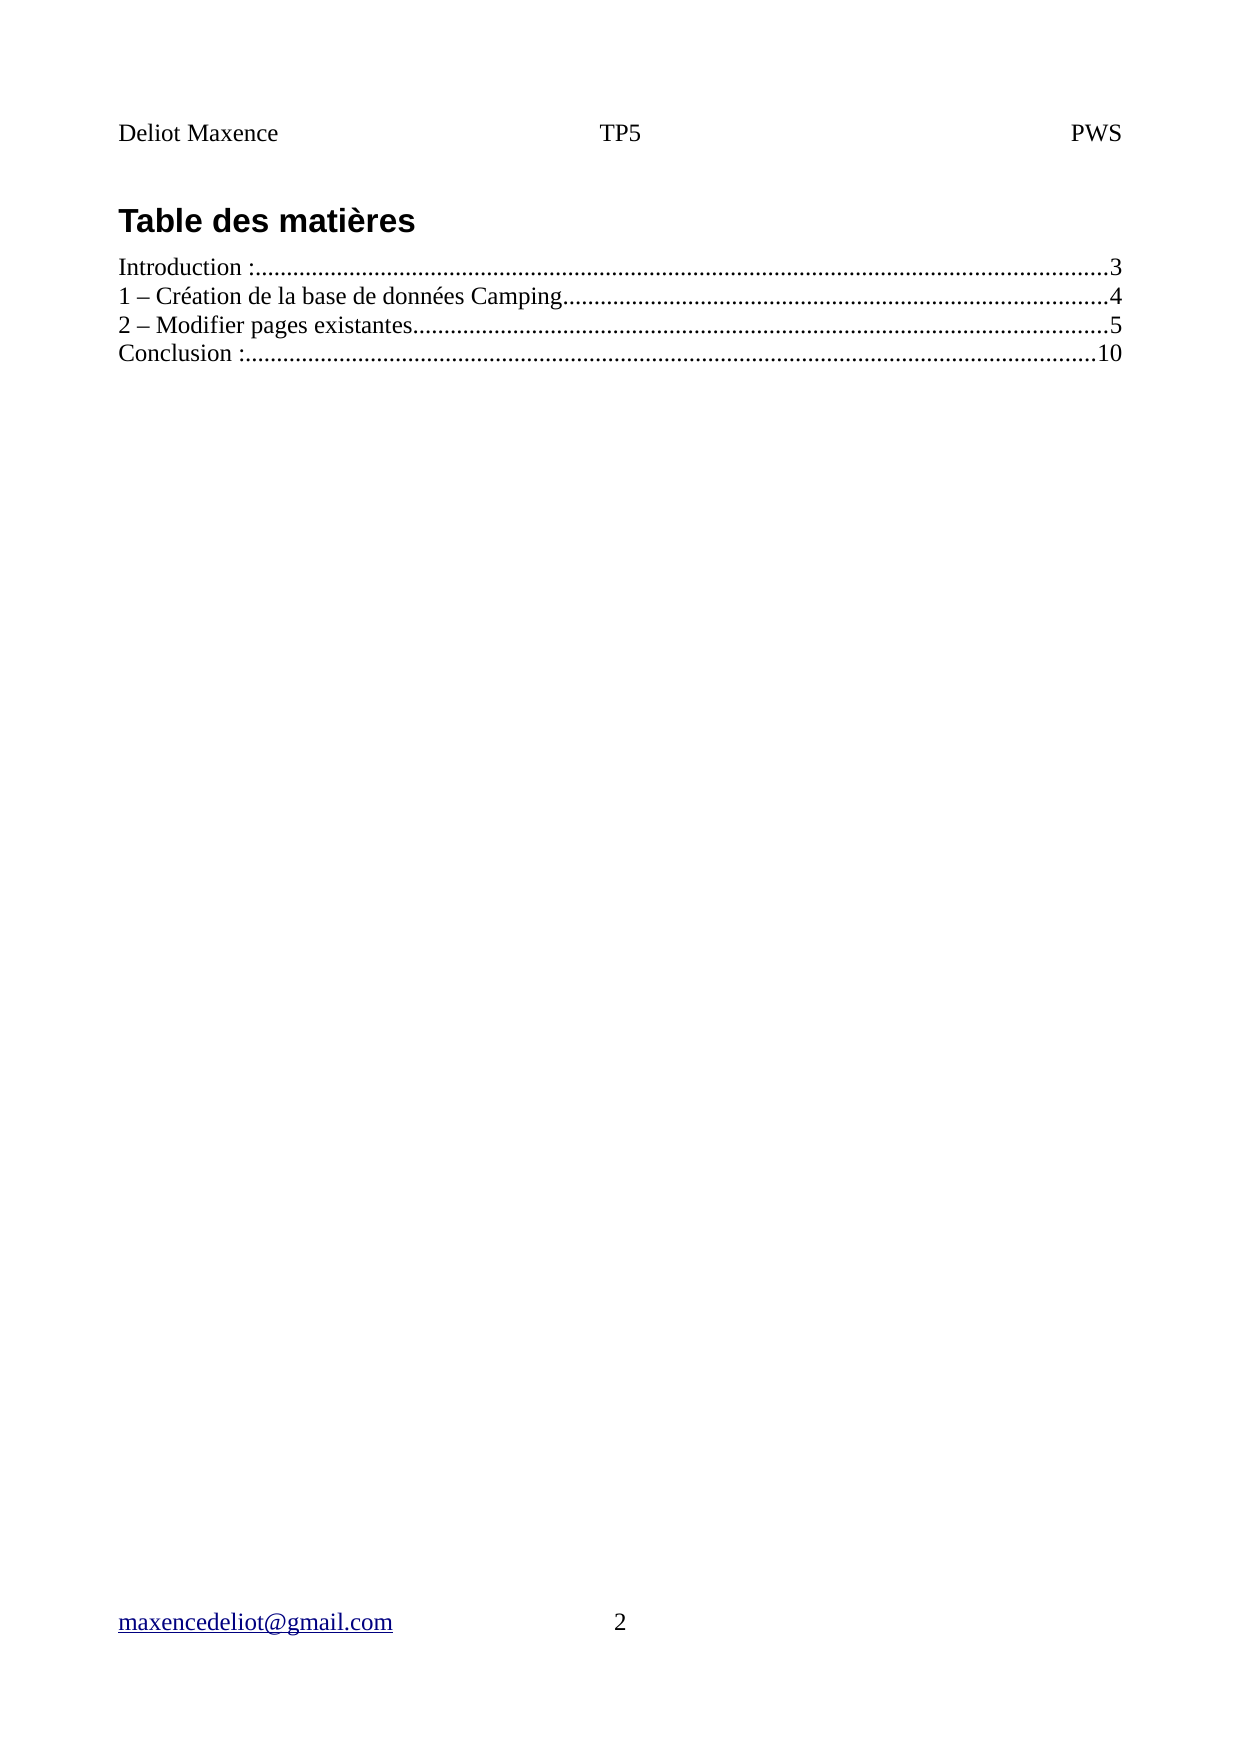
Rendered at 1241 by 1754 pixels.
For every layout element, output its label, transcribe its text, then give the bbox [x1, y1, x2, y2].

text Conclusion : 10 [118, 338, 1122, 367]
text 1 – Création de la base de données Camping 4 [118, 281, 1122, 310]
text 2 – Modifier pages existantes 5 [118, 310, 1122, 338]
subtitle Table des matières [118, 201, 1122, 240]
text Introduction : 3 [118, 252, 1122, 281]
